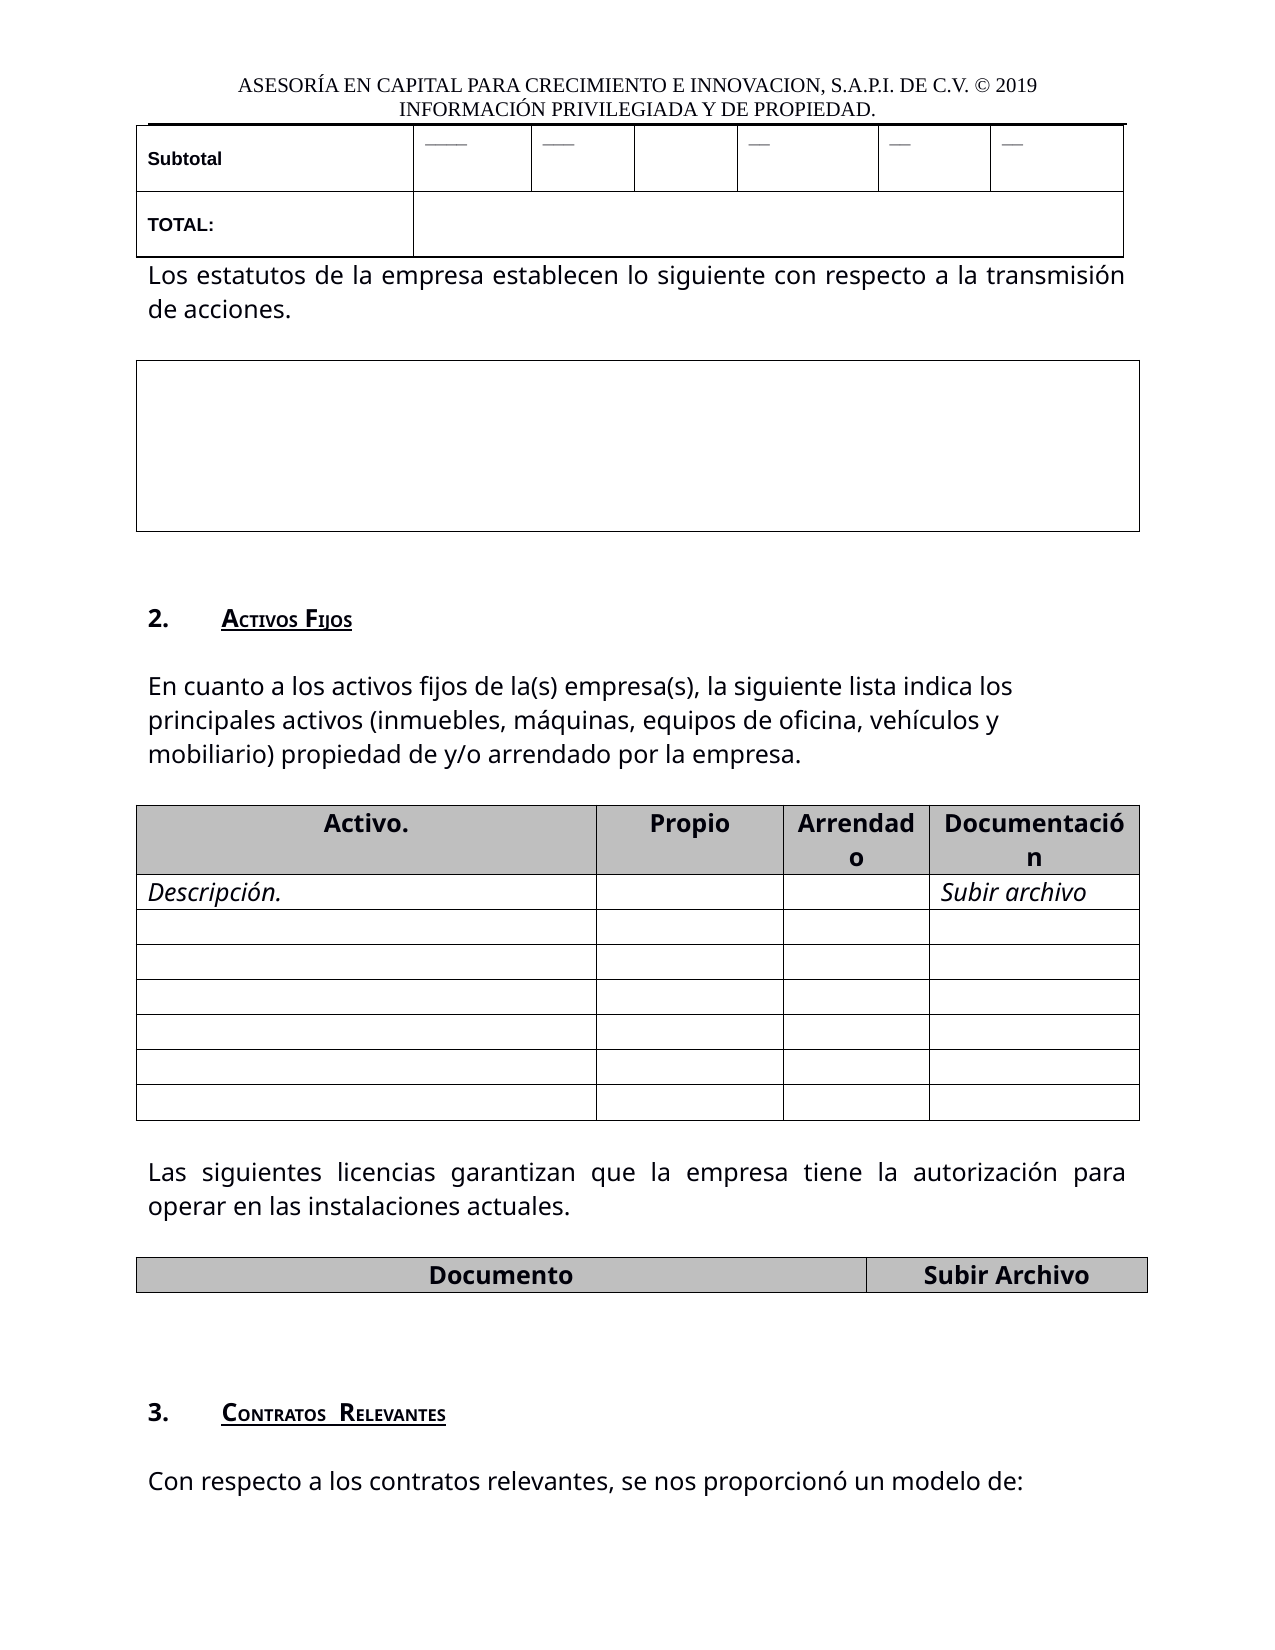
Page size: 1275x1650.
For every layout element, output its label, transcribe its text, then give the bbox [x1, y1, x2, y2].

text Las siguientes licencias garantizan que la empresa tiene la autorización para operar en las instalaciones actuales. [148, 1154, 1127, 1223]
table_cell [137, 1085, 596, 1119]
table_cell Descripción. [137, 875, 596, 909]
table_cell [930, 1085, 1139, 1119]
table_cell [137, 945, 596, 979]
table_cell ___ [532, 126, 634, 191]
table_header [137, 361, 1139, 531]
table_cell [137, 1050, 596, 1084]
table_cell [137, 1015, 596, 1049]
text Con respecto a los contratos relevantes, se nos proporcionó un modelo de: [148, 1463, 1127, 1497]
table_cell __ [991, 126, 1123, 191]
table_cell [635, 126, 737, 191]
table_cell [597, 910, 783, 944]
table_cell [137, 910, 596, 944]
table_cell [930, 945, 1139, 979]
table_cell __ [879, 126, 990, 191]
table_cell [784, 945, 929, 979]
table_header Documentación [930, 806, 1139, 874]
text En cuanto a los activos fijos de la(s) empresa(s), la siguiente lista indica los principales activos (inmuebles, máquinas, equipos de oficina, vehículos y mobiliario) propiedad de y/o arrendado por la empresa. [148, 668, 1127, 771]
table_cell [930, 1050, 1139, 1084]
table_cell [597, 980, 783, 1014]
subtitle 2. Activos Fijos [148, 600, 1127, 634]
table_cell ____ [414, 126, 531, 191]
table_cell [930, 1015, 1139, 1049]
table_cell [597, 1050, 783, 1084]
table_cell [597, 1015, 783, 1049]
table_cell [784, 1050, 929, 1084]
table_cell [597, 875, 783, 909]
table_cell [784, 980, 929, 1014]
table_cell Subir archivo [930, 875, 1139, 909]
table_cell [784, 910, 929, 944]
table_cell [597, 1085, 783, 1119]
table_cell Subtotal [137, 126, 413, 191]
table_cell [784, 1015, 929, 1049]
table_header Documento [137, 1258, 866, 1292]
table_cell __ [738, 126, 878, 191]
text Los estatutos de la empresa establecen lo siguiente con respecto a la transmisión de acciones. [148, 257, 1127, 326]
subtitle 3. Contratos Relevantes [148, 1395, 1127, 1429]
table_header Arrendado [784, 806, 929, 874]
table_cell [597, 945, 783, 979]
table_cell [137, 980, 596, 1014]
table_cell [930, 980, 1139, 1014]
table_cell [930, 910, 1139, 944]
table_header Subir Archivo [867, 1258, 1147, 1292]
table_cell [414, 192, 1123, 256]
table_header Propio [597, 806, 783, 874]
table_cell [784, 1085, 929, 1119]
table_header Activo. [137, 806, 596, 874]
table_cell TOTAL: [137, 192, 413, 256]
table_cell [784, 875, 929, 909]
